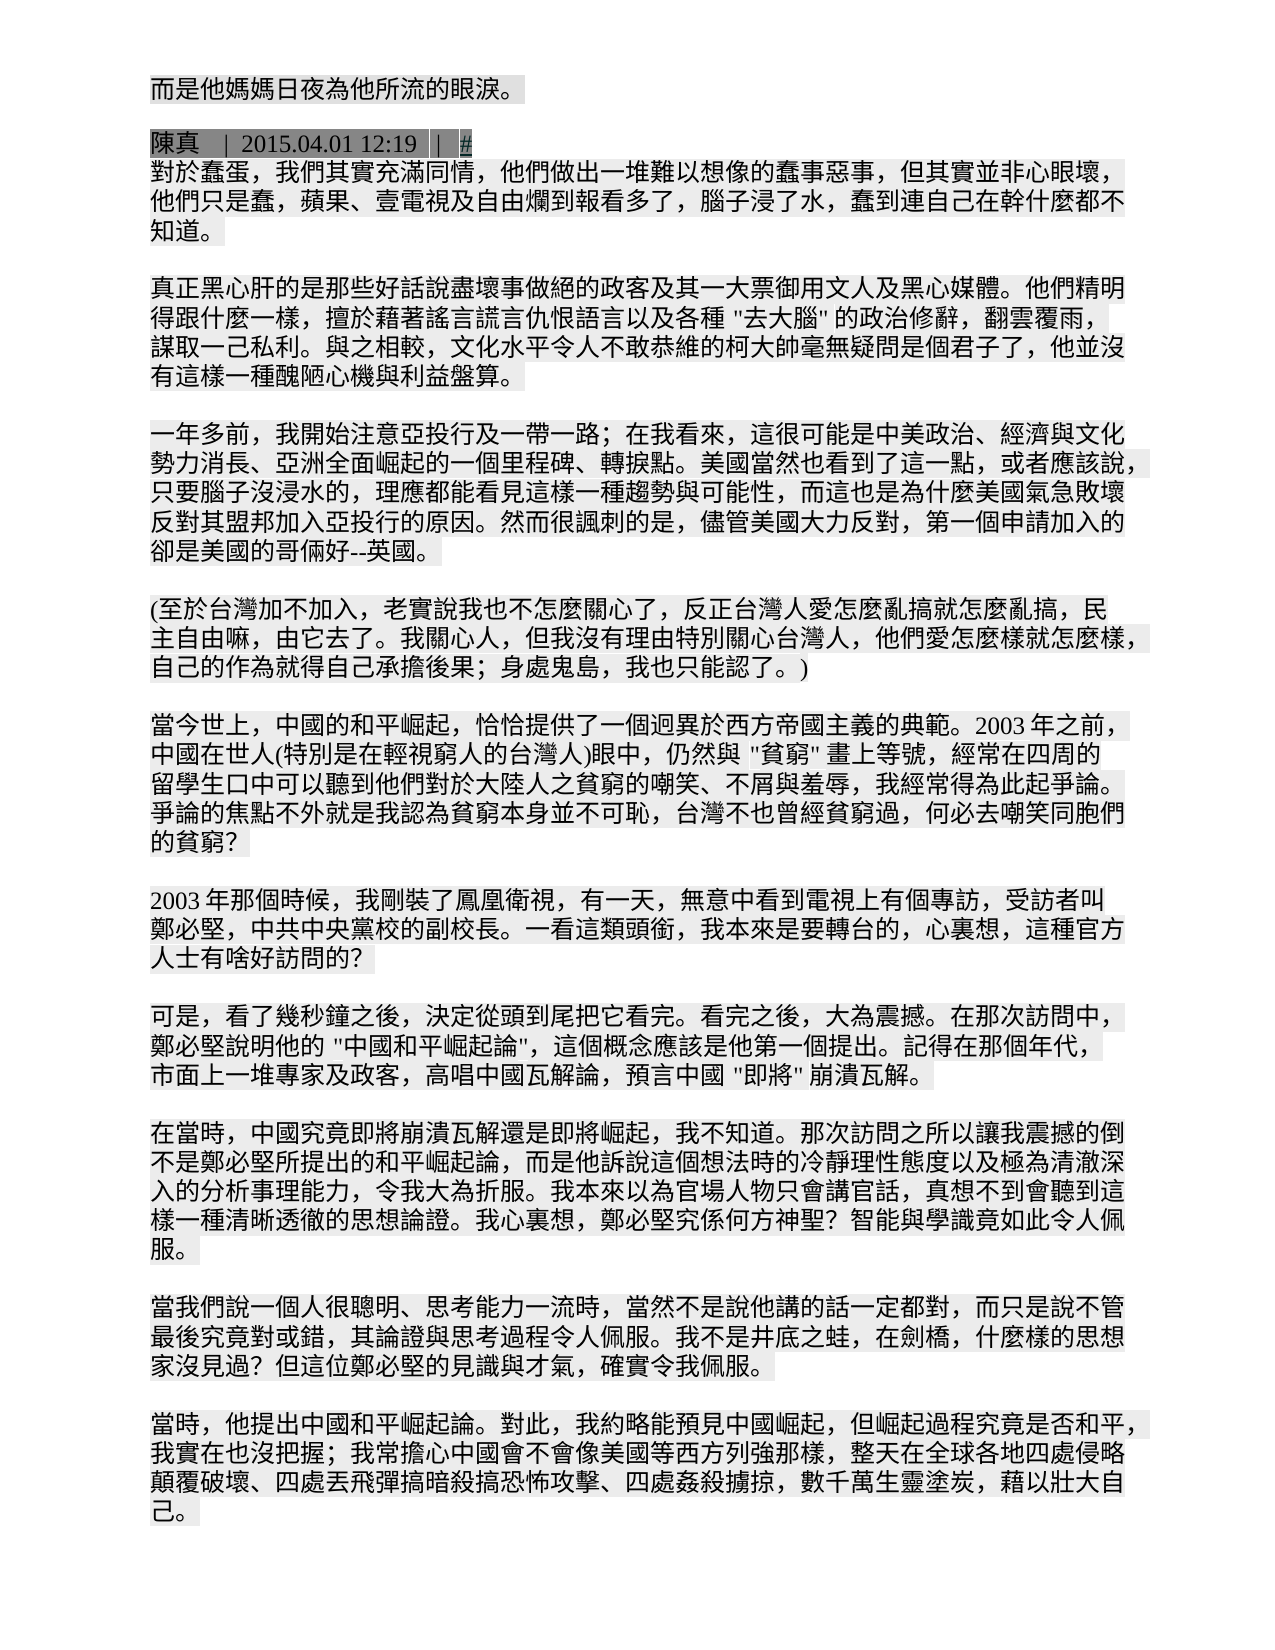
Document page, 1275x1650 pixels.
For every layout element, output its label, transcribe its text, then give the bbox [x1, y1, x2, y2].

text 陳真 | 2015.04.01 12:19 | # [150, 129, 1125, 158]
text 對於蠢蛋，我們其實充滿同情，他們做出一堆難以想像的蠢事惡事，但其實並非心眼壞，他們只是蠢，蘋果、壹電視及自由爛到報看多了，腦子浸了水，蠢到連自己在幹什麼都不知道。 真正黑心肝的是那些好話說盡壞事做絕的政客及其一大票御用文人及黑心媒體。他們精明得跟什麼一樣，擅於藉著謠言謊言仇恨語言以及各種 "去大腦" 的政治修辭，翻雲覆雨，謀取一己私利。與之相較，文化水平令人不敢恭維的柯大帥毫無疑問是個君子了，他並沒有這樣一種醜陋心機與利益盤算。 一年多前，我開始注意亞投行及一帶一路；在我看來，這很可能是中美政治、經濟與文化勢力消長、亞洲全面崛起的一個里程碑、轉捩點。美國當然也看到了這一點，或者應該說，只要腦子沒浸水的，理應都能看見這樣一種趨勢與可能性，而這也是為什麼美國氣急敗壞反對其盟邦加入亞投行的原因。然而很諷刺的是，儘管美國大力反對，第一個申請加入的卻是美國的哥倆好--英國。 (至於台灣加不加入，老實說我也不怎麼關心了，反正台灣人愛怎麼亂搞就怎麼亂搞，民主自由嘛，由它去了。我關心人，但我沒有理由特別關心台灣人，他們愛怎麼樣就怎麼樣，自己的作為就得自己承擔後果；身處鬼島，我也只能認了。) 當今世上，中國的和平崛起，恰恰提供了一個迥異於西方帝國主義的典範。2003年之前，中國在世人(特別是在輕視窮人的台灣人)眼中，仍然與 "貧窮" 畫上等號，經常在四周的留學生口中可以聽到他們對於大陸人之貧窮的嘲笑、不屑與羞辱，我經常得為此起爭論。爭論的焦點不外就是我認為貧窮本身並不可恥，台灣不也曾經貧窮過，何必去嘲笑同胞們的貧窮？ 2003年那個時候，我剛裝了鳳凰衛視，有一天，無意中看到電視上有個專訪，受訪者叫鄭必堅，中共中央黨校的副校長。一看這類頭銜，我本來是要轉台的，心裏想，這種官方人士有啥好訪問的？ 可是，看了幾秒鐘之後，決定從頭到尾把它看完。看完之後，大為震撼。在那次訪問中，鄭必堅說明他的 "中國和平崛起論"，這個概念應該是他第一個提出。記得在那個年代，市面上一堆專家及政客，高唱中國瓦解論，預言中國 "即將" 崩潰瓦解。 在當時，中國究竟即將崩潰瓦解還是即將崛起，我不知道。那次訪問之所以讓我震撼的倒不是鄭必堅所提出的和平崛起論，而是他訴說這個想法時的冷靜理性態度以及極為清澈深入的分析事理能力，令我大為折服。我本來以為官場人物只會講官話，真想不到會聽到這樣一種清晰透徹的思想論證。我心裏想，鄭必堅究係何方神聖？智能與學識竟如此令人佩服。 當我們說一個人很聰明、思考能力一流時，當然不是說他講的話一定都對，而只是說不管最後究竟對或錯，其論證與思考過程令人佩服。我不是井底之蛙，在劍橋，什麼樣的思想家沒見過？但這位鄭必堅的見識與才氣，確實令我佩服。 當時，他提出中國和平崛起論。對此，我約略能預見中國崛起，但崛起過程究竟是否和平，我實在也沒把握；我常擔心中國會不會像美國等西方列強那樣，整天在全球各地四處侵略顛覆破壞、四處丟飛彈搞暗殺搞恐怖攻擊、四處姦殺擄掠，數千萬生靈塗炭，藉以壯大自己。 12年過去了，中國崛起不再是一種理論或預言，而是一種事實；而且，至少截至目前為止，它的崛起是和平的。它不派一兵一卒殺人，不丟一顆飛彈，更不會入侵佔領它國。當今之世，要不是有中國對美國起了一種牽制作用，這個世界不知道會被美國搞得更加血腥恐怖千百倍。 陳真 =============== 蔡英文：比照服貿 杯葛入亞投行 中時電子報作者： 朱真楷、李明賢 2015年4月1日 中國時報【朱真楷、李明賢╱台北報導】 我方爭取加入亞投行消息傳出，綠營第一時間表態只要對台有利正面看待。但昨民進黨主席蔡英文態度大逆轉，改以過去處理「服貿協議」杯葛模式，要求政府提出完整評估報告後，與人民充分溝通，等得到社會共識，再送國會監督；屆時，才能決定是否加入，絕不能黑箱決策。 面對馬爭取加入亞投行，民進黨日前曾表示，如歐、美、亞洲主要國家都在其中，且此舉有助台灣利益與經濟發展，台灣就可思考參與。但隨著綠營不斷湧現「賣台」聲浪，民進黨中央為避免2016選前添變數，昨開始轉向，改「表面支持、實則杯葛」。 ============ 黑島青抗議亞投行 衝總統府遭攔阻 中央社 – 2015年4月1日 （中央社記者黃名璽台北31日電）黑色島國青年陣線等年輕人為抗議申請亞投行，晚間試圖衝撞總統府，隨即被憲兵及維安人員攔阻。其中，有人被警方逮捕，也有人被勸離，仍聚集在府前北廣場一帶，不時高呼口號。 黑島青等約30餘名年輕人今天晚間試圖衝撞總統府，隨即被憲兵及維安人員攔阻，未衝進府內，現場約有50名警力部署。不過，黑島青隨後在臉書（facebook）表示，有4人被警察逮捕至中正一分局博愛派出所。 另外，有部分年輕人被勸離現場，但仍聚集在總統府前北廣場一帶，不時高呼口號。 為抗議加入亞投行，黑島青等青年提出幾點訴求，包括：「拒絕主權矮化」、「提出實質評估」、「程序公開透明，凝聚社會共識」、「民意基礎不足，停止政經整併」。1040331 [150, 158, 1125, 1555]
